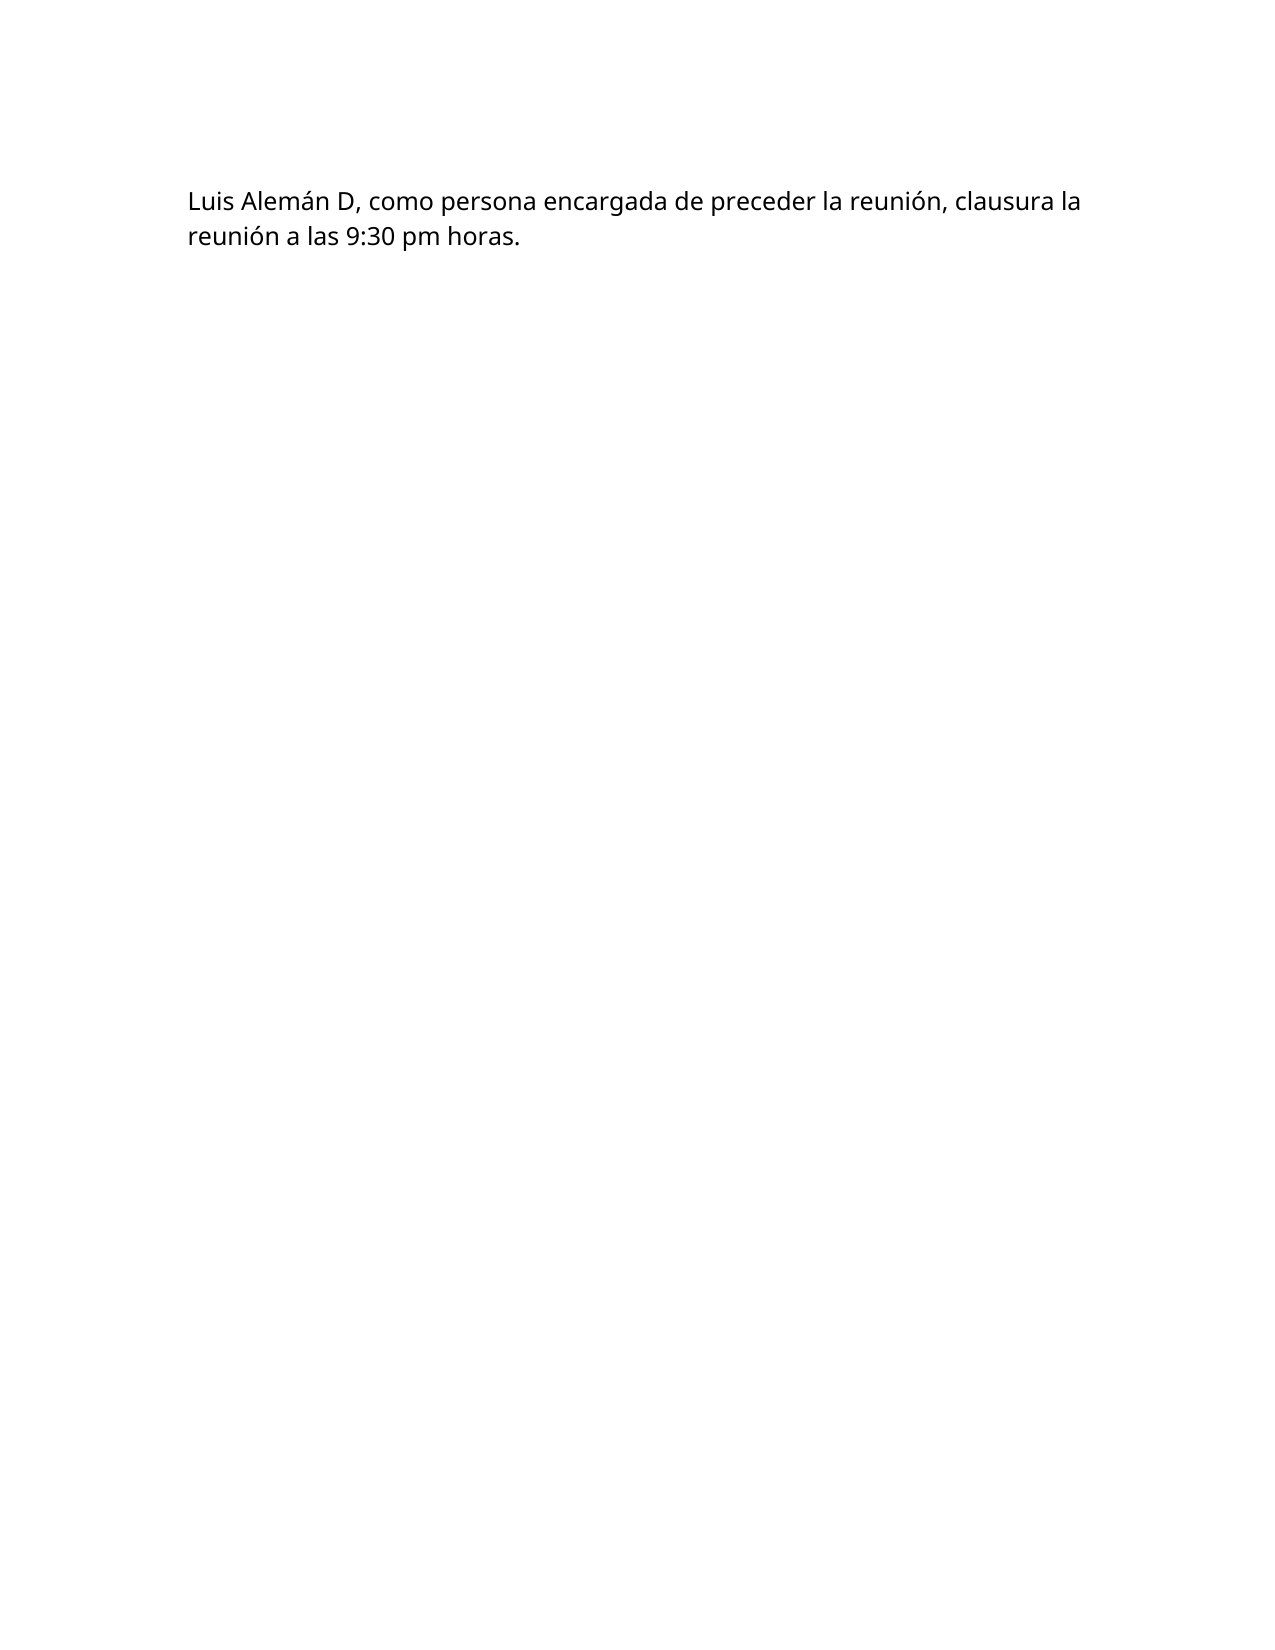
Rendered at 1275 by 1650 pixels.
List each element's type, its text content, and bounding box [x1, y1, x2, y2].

text Luis Alemán D, como persona encargada de preceder la reunión, clausura la reunión a las 9:30 pm horas. [187, 184, 1087, 252]
